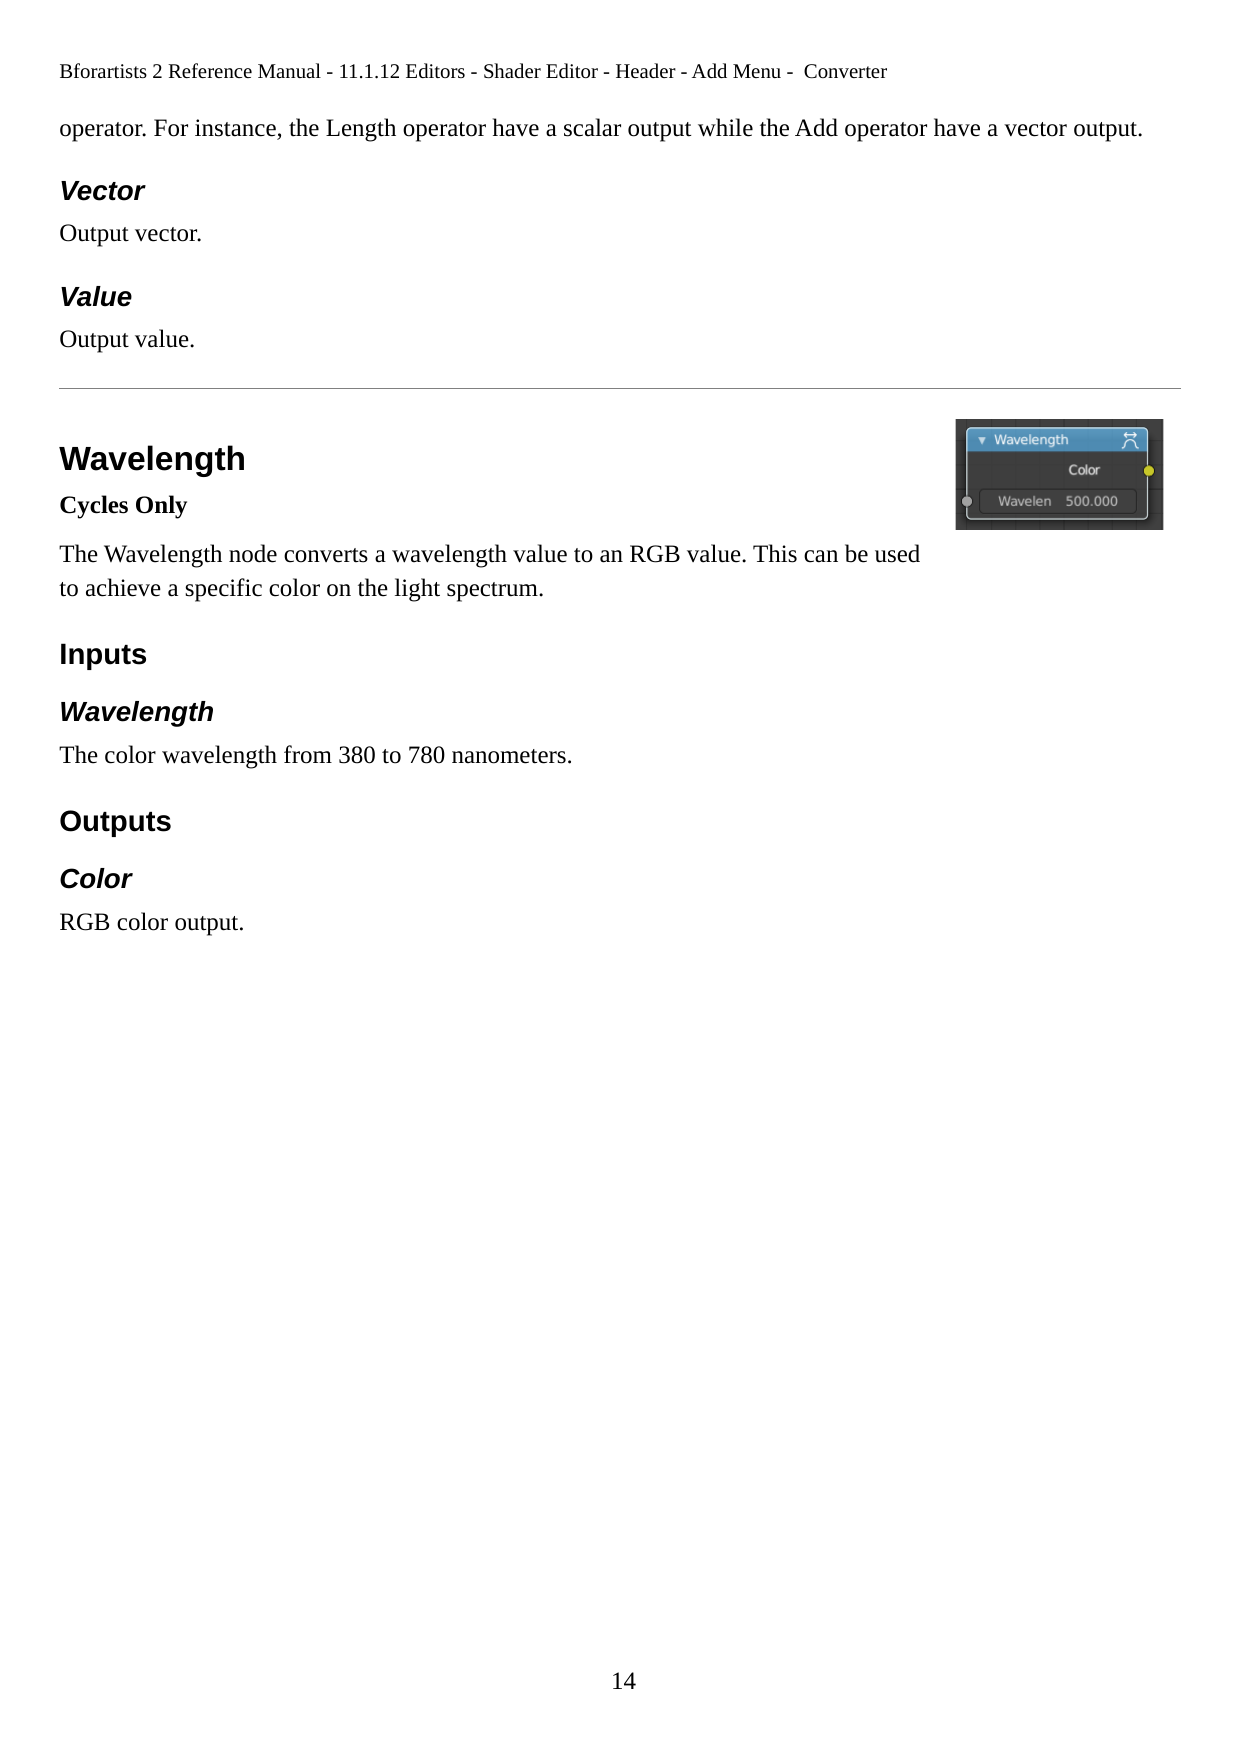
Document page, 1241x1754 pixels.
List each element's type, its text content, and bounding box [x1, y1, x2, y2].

subtitle [1164, 438, 1181, 477]
subtitle Inputs [59, 637, 1181, 671]
subtitle Value [59, 280, 1181, 312]
subtitle Outputs [59, 804, 1181, 837]
subtitle Vector [59, 174, 1181, 206]
subtitle Color [59, 862, 1181, 894]
text [1164, 490, 1181, 518]
text The color wavelength from 380 to 780 nanometers. [59, 740, 1181, 769]
picture [955, 419, 1164, 530]
text Cycles Only [59, 490, 955, 518]
subtitle Wavelength [59, 438, 955, 477]
text RGB color output. [59, 907, 1181, 936]
text The Wavelength node converts a wavelength value to an RGB value. This can be used to achieve a specific color on the light spectrum. [59, 539, 1181, 602]
text Output vector. [59, 218, 1181, 247]
text operator. For instance, the Length operator have a scalar output while the Add operator have a vector output. [59, 113, 1181, 141]
text Output value. [59, 324, 1181, 353]
subtitle Wavelength [59, 696, 1181, 727]
